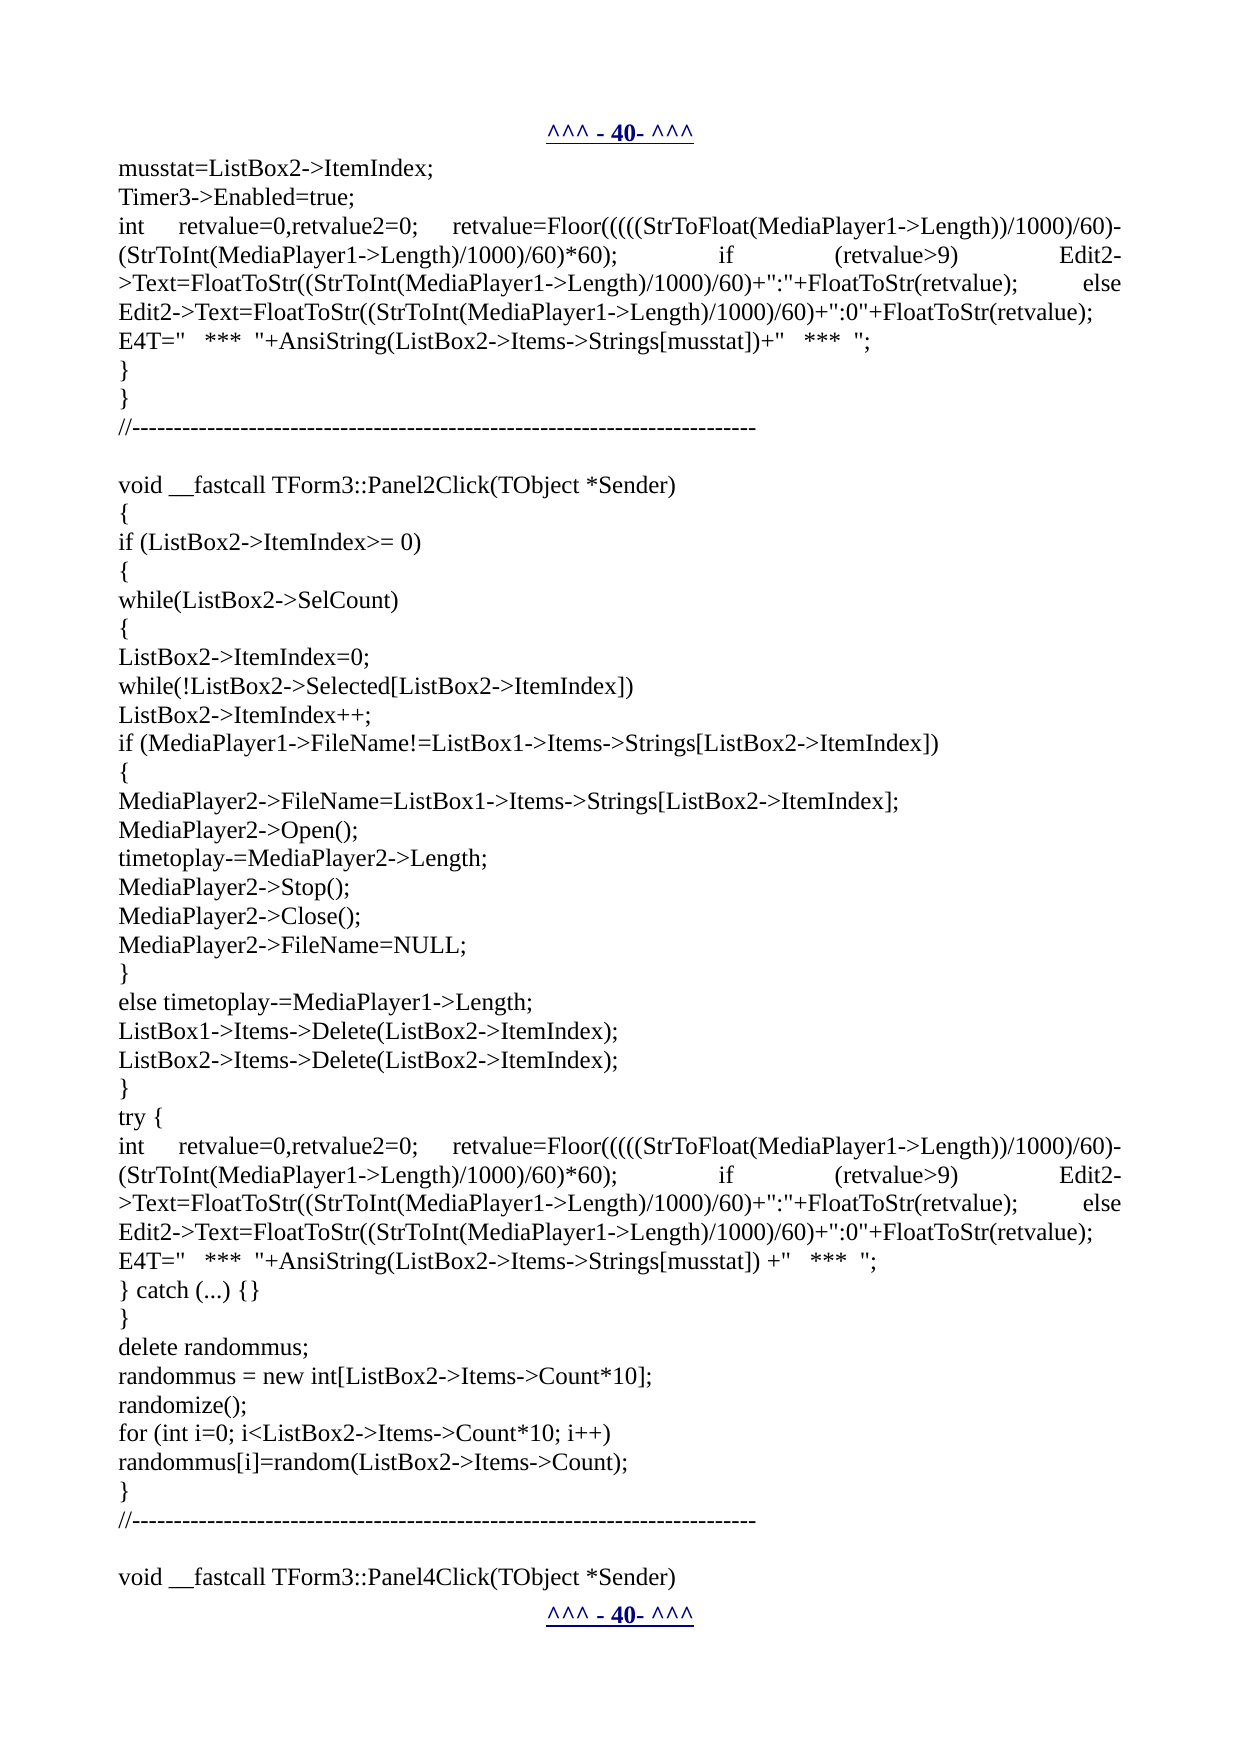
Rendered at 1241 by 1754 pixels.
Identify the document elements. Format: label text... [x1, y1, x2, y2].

text MediaPlayer2->Open(); [118, 815, 1122, 843]
text { [118, 757, 1122, 786]
text //--------------------------------------------------------------------------- [118, 1505, 1122, 1533]
text timetoplay-=MediaPlayer2->Length; [118, 843, 1122, 872]
text } [118, 383, 1122, 412]
text } catch (...) {} [118, 1275, 1122, 1303]
text { [118, 613, 1122, 642]
text randomize(); [118, 1390, 1122, 1418]
text randommus = new int[ListBox2->Items->Count*10]; [118, 1361, 1122, 1390]
text musstat=ListBox2->ItemIndex; [118, 153, 1122, 182]
text ListBox2->Items->Delete(ListBox2->ItemIndex); [118, 1045, 1122, 1073]
text while(!ListBox2->Selected[ListBox2->ItemIndex]) [118, 671, 1122, 700]
text { [118, 556, 1122, 585]
text if (MediaPlayer1->FileName!=ListBox1->Items->Strings[ListBox2->ItemIndex]) [118, 728, 1122, 757]
text } [118, 1073, 1122, 1102]
text MediaPlayer2->FileName=ListBox1->Items->Strings[ListBox2->ItemIndex]; [118, 786, 1122, 815]
text ListBox1->Items->Delete(ListBox2->ItemIndex); [118, 1016, 1122, 1045]
text MediaPlayer2->Close(); [118, 901, 1122, 930]
text int retvalue=0,retvalue2=0; retvalue=Floor(((((StrToFloat(MediaPlayer1->Length))/1000)/60)-(StrToInt(MediaPlayer1->Length)/1000)/60)*60); if (retvalue>9) Edit2->Text=FloatToStr((StrToInt(MediaPlayer1->Length)/1000)/60)+":"+FloatToStr(retvalue); else Edit2->Text=FloatToStr((StrToInt(MediaPlayer1->Length)/1000)/60)+":0"+FloatToStr(retvalue); E4T=" *** "+AnsiString(ListBox2->Items->Strings[musstat])+" *** "; [118, 211, 1122, 355]
text while(ListBox2->SelCount) [118, 585, 1122, 613]
text else timetoplay-=MediaPlayer1->Length; [118, 987, 1122, 1016]
text int retvalue=0,retvalue2=0; retvalue=Floor(((((StrToFloat(MediaPlayer1->Length))/1000)/60)-(StrToInt(MediaPlayer1->Length)/1000)/60)*60); if (retvalue>9) Edit2->Text=FloatToStr((StrToInt(MediaPlayer1->Length)/1000)/60)+":"+FloatToStr(retvalue); else Edit2->Text=FloatToStr((StrToInt(MediaPlayer1->Length)/1000)/60)+":0"+FloatToStr(retvalue); E4T=" *** "+AnsiString(ListBox2->Items->Strings[musstat]) +" *** "; [118, 1131, 1122, 1275]
text delete randommus; [118, 1332, 1122, 1361]
text ListBox2->ItemIndex=0; [118, 642, 1122, 671]
text Timer3->Enabled=true; [118, 182, 1122, 211]
text if (ListBox2->ItemIndex>= 0) [118, 527, 1122, 556]
text void __fastcall TForm3::Panel2Click(TObject *Sender) [118, 470, 1122, 498]
text { [118, 498, 1122, 527]
text randommus[i]=random(ListBox2->Items->Count); [118, 1447, 1122, 1476]
text } [118, 1303, 1122, 1332]
text } [118, 1476, 1122, 1505]
text //--------------------------------------------------------------------------- [118, 412, 1122, 441]
text for (int i=0; i<ListBox2->Items->Count*10; i++) [118, 1418, 1122, 1447]
text MediaPlayer2->FileName=NULL; [118, 930, 1122, 958]
text ListBox2->ItemIndex++; [118, 700, 1122, 728]
text } [118, 958, 1122, 987]
text try { [118, 1102, 1122, 1131]
text MediaPlayer2->Stop(); [118, 872, 1122, 901]
text } [118, 355, 1122, 383]
text void __fastcall TForm3::Panel4Click(TObject *Sender) [118, 1562, 1122, 1591]
